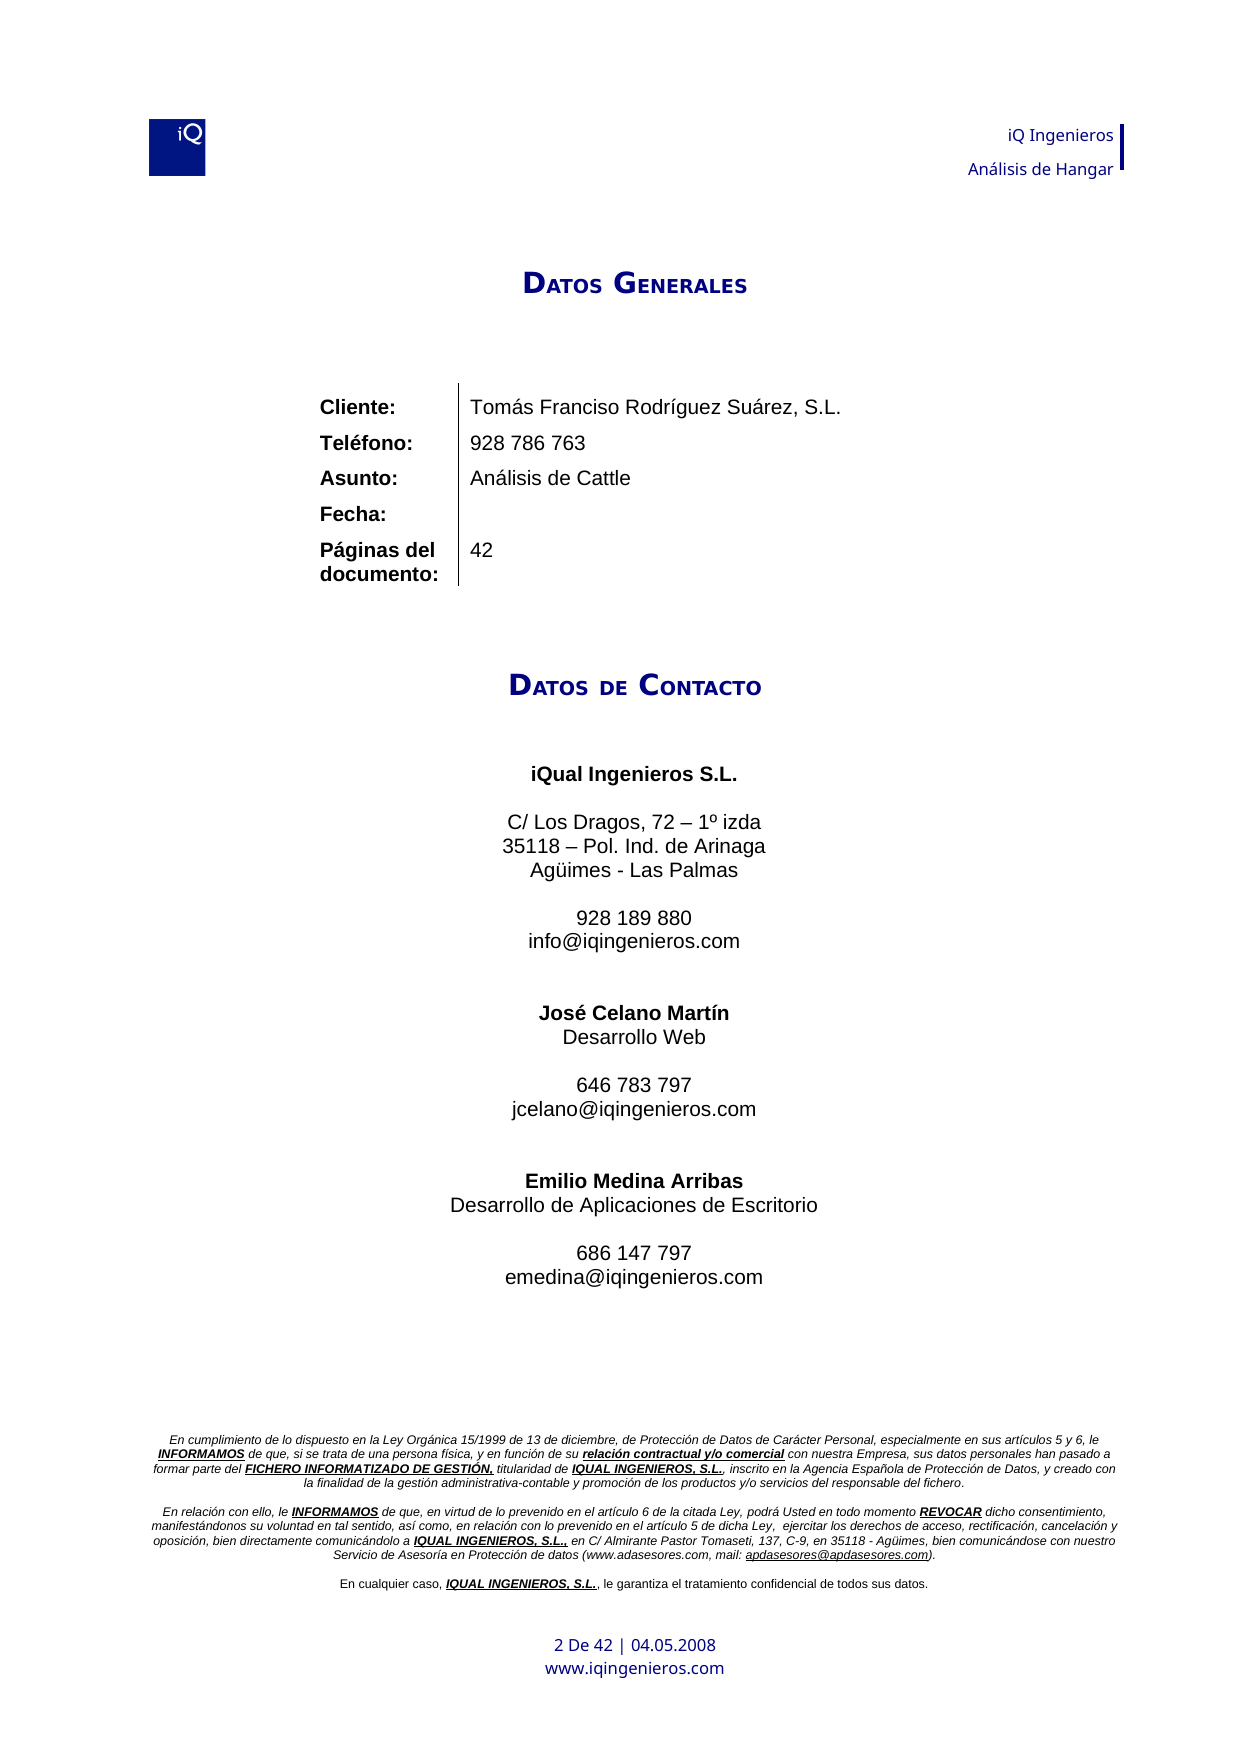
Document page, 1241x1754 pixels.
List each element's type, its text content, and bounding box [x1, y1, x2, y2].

text iQual Ingenieros S.L. [148, 762, 1121, 786]
table_header Tomás Franciso Rodríguez Suárez, S.L. [459, 383, 991, 419]
text 35118 – Pol. Ind. de Arinaga [148, 833, 1121, 857]
text En cumplimiento de lo dispuesto en la Ley Orgánica 15/1999 de 13 de diciembre, de Protección de Datos de Carácter Personal, especialmente en sus artículos 5 y 6, le INFORMAMOS de que, si se trata de una persona física, y en función de su relación contractual y/o comercial con nuestra Empresa, sus datos personales han pasado a formar parte del FICHERO INFORMATIZADO DE GESTIÓN, titularidad de IQUAL INGENIEROS, S.L., inscrito en la Agencia Española de Protección de Datos, y creado con la finalidad de la gestión administrativa-contable y promoción de los productos y/o servicios del responsable del fichero. [148, 1432, 1122, 1490]
text C/ Los Dragos, 72 – 1º izda [148, 809, 1121, 833]
text emedina@iqingenieros.com [148, 1265, 1121, 1289]
table_cell Fecha: [308, 490, 458, 526]
text jcelano@iqingenieros.com [148, 1097, 1121, 1121]
text En relación con ello, le INFORMAMOS de que, en virtud de lo prevenido en el artículo 6 de la citada Ley, podrá Usted en todo momento REVOCAR dicho consentimiento, manifestándonos su voluntad en tal sentido, así como, en relación con lo prevenido en el artículo 5 de dicha Ley, ejercitar los derechos de acceso, rectificación, cancelación y oposición, bien directamente comunicándolo a IQUAL INGENIEROS, S.L., en C/ Almirante Pastor Tomaseti, 137, C-9, en 35118 - Agüimes, bien comunicándose con nuestro Servicio de Asesoría en Protección de datos (www.adasesores.com, mail: apdasesores@apdasesores.com). [148, 1504, 1122, 1562]
table_cell Asunto: [308, 455, 458, 490]
text info@iqingenieros.com [148, 929, 1121, 953]
text Emilio Medina Arribas [148, 1169, 1121, 1193]
text Desarrollo Web [148, 1025, 1121, 1049]
table_cell [459, 490, 991, 526]
text 646 783 797 [148, 1073, 1121, 1097]
picture [149, 119, 206, 176]
text 928 189 880 [148, 905, 1121, 929]
text José Celano Martín [148, 1001, 1121, 1025]
text Agüimes - Las Palmas [148, 857, 1121, 881]
text Desarrollo de Aplicaciones de Escritorio [148, 1193, 1121, 1217]
title Datos de Contacto [148, 669, 1122, 703]
table_cell 928 786 763 [459, 419, 991, 454]
title Datos Generales [148, 266, 1122, 300]
table_cell Teléfono: [308, 419, 458, 454]
table_header Cliente: [308, 383, 458, 419]
table_cell 46 [459, 526, 991, 586]
text En cualquier caso, IQUAL INGENIEROS, S.L., le garantiza el tratamiento confidencial de todos sus datos. [148, 1576, 1121, 1591]
table_cell Análisis de Cattle [459, 455, 991, 490]
text 686 147 797 [148, 1241, 1121, 1265]
table_cell Páginas del documento: [308, 526, 458, 586]
